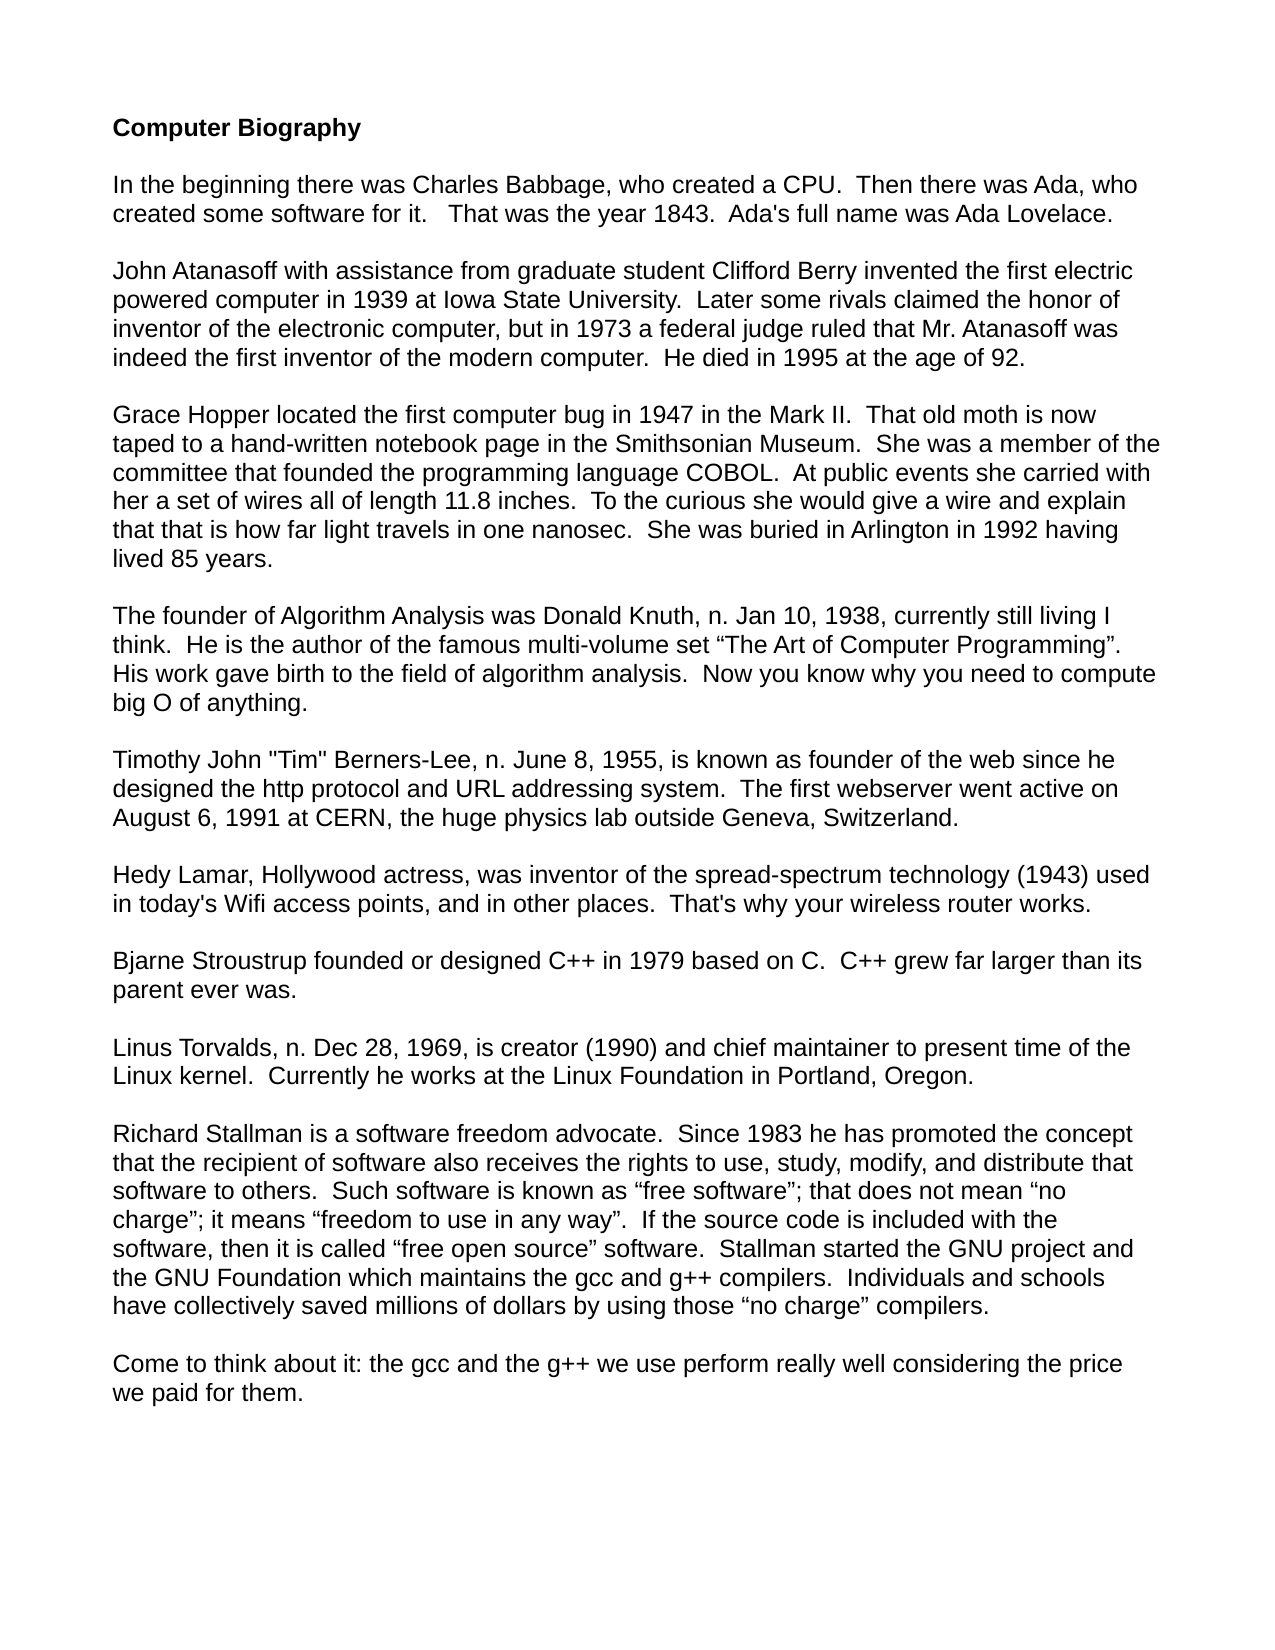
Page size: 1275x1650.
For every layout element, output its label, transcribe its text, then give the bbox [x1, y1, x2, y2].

text Computer Biography [112, 112, 1162, 141]
text Linus Torvalds, n. Dec 28, 1969, is creator (1990) and chief maintainer to present time of the Linux kernel. Currently he works at the Linux Foundation in Portland, Oregon. [112, 1032, 1162, 1090]
text Richard Stallman is a software freedom advocate. Since 1983 he has promoted the concept that the recipient of software also receives the rights to use, study, modify, and distribute that software to others. Such software is known as “free software”; that does not mean “no charge”; it means “freedom to use in any way”. If the source code is included with the software, then it is called “free open source” software. Stallman started the GNU project and the GNU Foundation which maintains the gcc and g++ compilers. Individuals and schools have collectively saved millions of dollars by using those “no charge” compilers. [112, 1119, 1162, 1320]
text The founder of Algorithm Analysis was Donald Knuth, n. Jan 10, 1938, currently still living I think. He is the author of the famous multi-volume set “The Art of Computer Programming”. His work gave birth to the field of algorithm analysis. Now you know why you need to compute big O of anything. [112, 601, 1162, 716]
text In the beginning there was Charles Babbage, who created a CPU. Then there was Ada, who created some software for it. That was the year 1843. Ada's full name was Ada Lovelace. [112, 170, 1162, 227]
text Grace Hopper located the first computer bug in 1947 in the Mark II. That old moth is now taped to a hand-written notebook page in the Smithsonian Museum. She was a member of the committee that founded the programming language COBOL. At public events she carried with her a set of wires all of length 11.8 inches. To the curious she would give a wire and explain that that is how far light travels in one nanosec. She was buried in Arlington in 1992 having lived 85 years. [112, 400, 1162, 572]
text John Atanasoff with assistance from graduate student Clifford Berry invented the first electric powered computer in 1939 at Iowa State University. Later some rivals claimed the honor of inventor of the electronic computer, but in 1973 a federal judge ruled that Mr. Atanasoff was indeed the first inventor of the modern computer. He died in 1995 at the age of 92. [112, 256, 1162, 371]
text Timothy John "Tim" Berners-Lee, n. June 8, 1955, is known as founder of the web since he designed the http protocol and URL addressing system. The first webserver went active on August 6, 1991 at CERN, the huge physics lab outside Geneva, Switzerland. [112, 745, 1162, 831]
text Come to think about it: the gcc and the g++ we use perform really well considering the price we paid for them. [112, 1349, 1162, 1406]
text Bjarne Stroustrup founded or designed C++ in 1979 based on C. C++ grew far larger than its parent ever was. [112, 946, 1162, 1004]
text Hedy Lamar, Hollywood actress, was inventor of the spread-spectrum technology (1943) used in today's Wifi access points, and in other places. That's why your wireless router works. [112, 860, 1162, 917]
